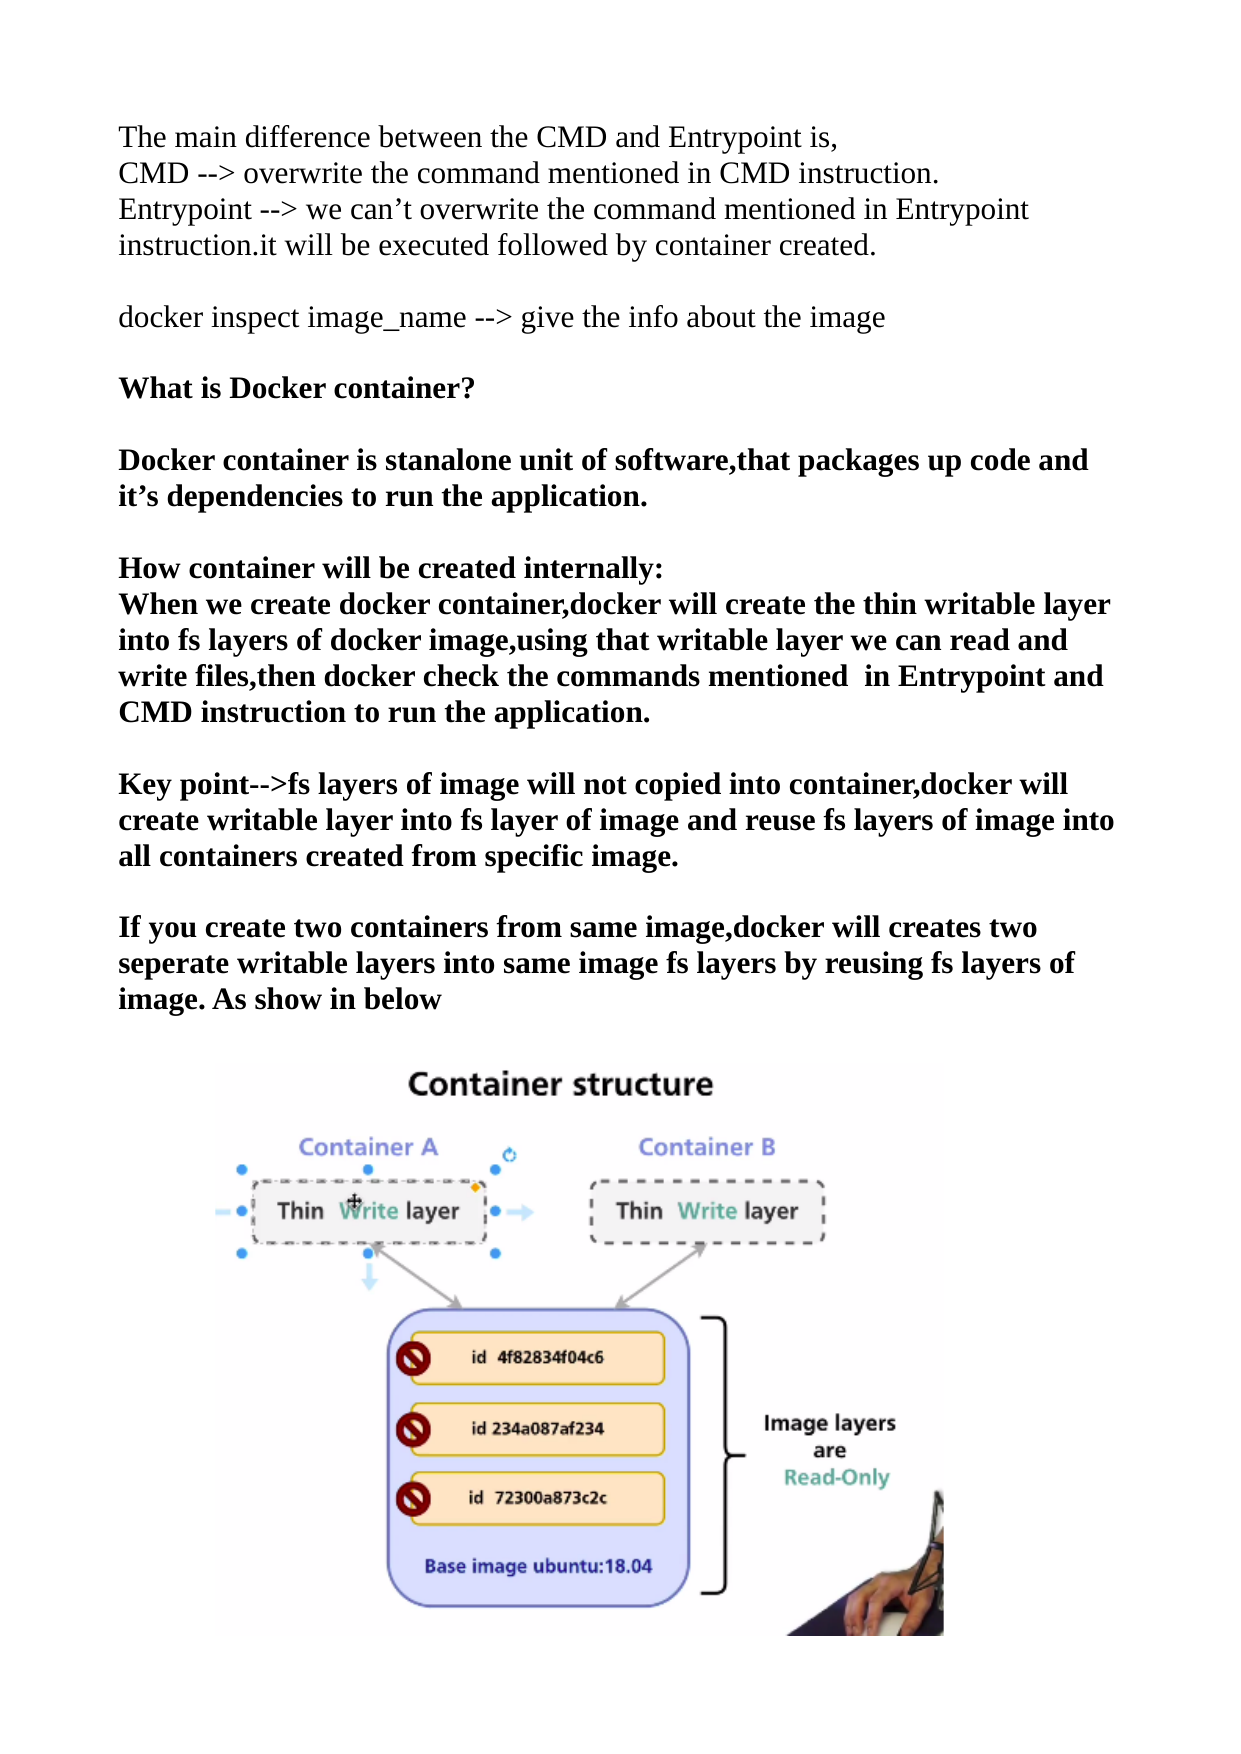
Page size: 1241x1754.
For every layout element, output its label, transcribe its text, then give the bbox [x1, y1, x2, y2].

text Entrypoint --> we can’t overwrite the command mentioned in Entrypoint instruction.it will be executed followed by container created. [118, 190, 1122, 262]
text When we create docker container,docker will create the thin writable layer into fs layers of docker image,using that writable layer we can read and write files,then docker check the commands mentioned in Entrypoint and CMD instruction to run the application. [118, 585, 1122, 729]
text docker inspect image_name --> give the info about the image [118, 298, 1122, 334]
picture [215, 1063, 944, 1636]
text Docker container is stanalone unit of software,that packages up code and it’s dependencies to run the application. [118, 442, 1122, 513]
text How container will be created internally: [118, 549, 1122, 585]
text If you create two containers from same image,docker will creates two seperate writable layers into same image fs layers by reusing fs layers of image. As show in below [118, 909, 1122, 1017]
text What is Docker container? [118, 370, 1122, 406]
text CMD --> overwrite the command mentioned in CMD instruction. [118, 154, 1122, 190]
text Key point-->fs layers of image will not copied into container,docker will create writable layer into fs layer of image and reuse fs layers of image into all containers created from specific image. [118, 765, 1122, 873]
text The main difference between the CMD and Entrypoint is, [118, 118, 1122, 154]
